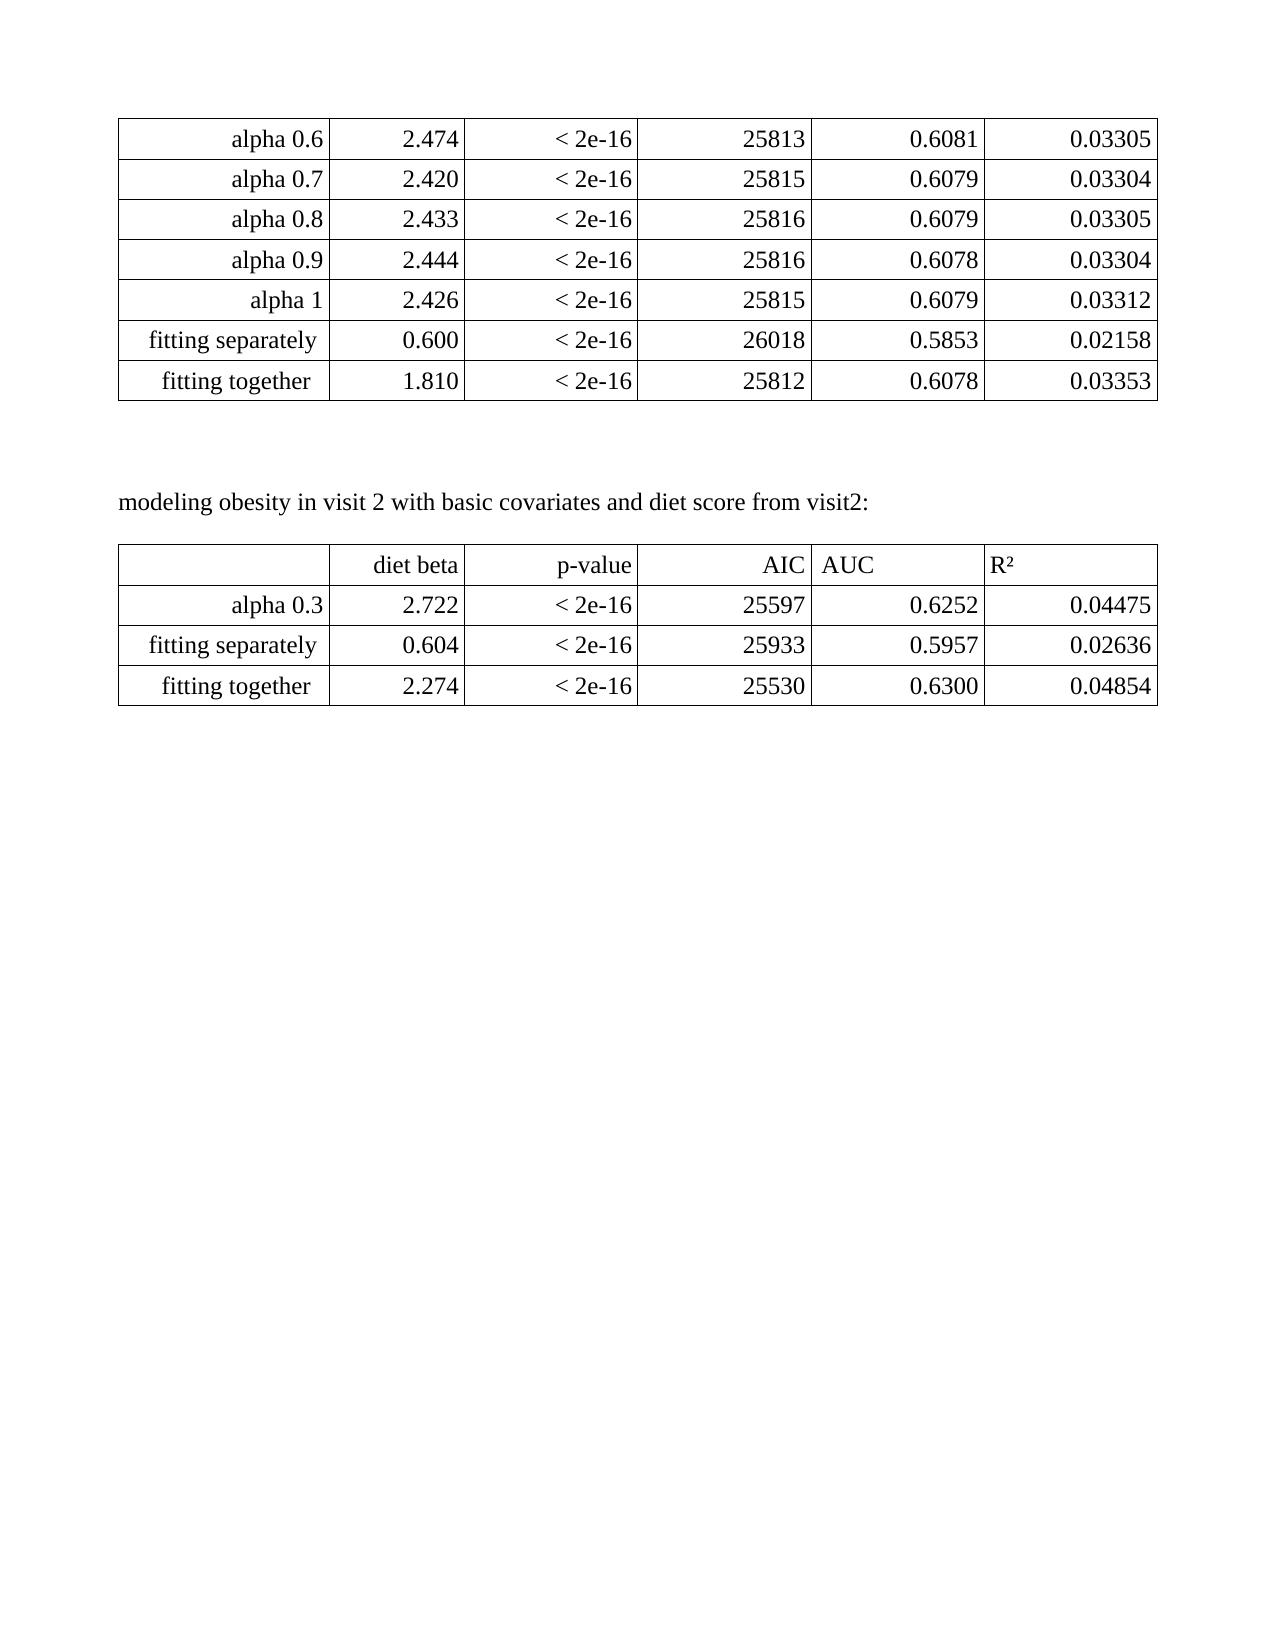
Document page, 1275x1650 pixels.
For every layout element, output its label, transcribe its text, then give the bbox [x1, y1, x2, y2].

table_cell 25815 [638, 160, 811, 199]
table_cell < 2e-16 [465, 321, 637, 360]
table_header p-value [465, 545, 637, 584]
table_cell 2.274 [330, 666, 464, 705]
table_cell < 2e-16 [465, 240, 637, 279]
table_cell 2.444 [330, 240, 464, 279]
table_cell 25530 [638, 666, 811, 705]
table_cell 0.04475 [985, 586, 1157, 625]
table_cell < 2e-16 [465, 119, 637, 158]
table_cell 1.810 [330, 361, 464, 400]
table_cell 25816 [638, 240, 811, 279]
table_cell 25813 [638, 119, 811, 158]
table_cell < 2e-16 [465, 200, 637, 239]
table_cell 0.03304 [985, 240, 1157, 279]
table_cell 0.04854 [985, 666, 1157, 705]
table_cell 2.433 [330, 200, 464, 239]
table_cell 0.6078 [812, 240, 984, 279]
table_cell 0.6300 [812, 666, 984, 705]
table_cell 2.426 [330, 280, 464, 320]
table_cell 25815 [638, 280, 811, 320]
table_cell 0.5853 [812, 321, 984, 360]
table_cell 0.03304 [985, 160, 1157, 199]
table_cell 25933 [638, 626, 811, 665]
table_cell fitting together [119, 361, 329, 400]
table_cell 0.03312 [985, 280, 1157, 320]
table_cell 0.02158 [985, 321, 1157, 360]
table_header R² [985, 545, 1157, 584]
table_cell alpha 1 [119, 280, 329, 320]
table_cell alpha 0.8 [119, 200, 329, 239]
table_cell alpha 0.9 [119, 240, 329, 279]
table_cell 2.474 [330, 119, 464, 158]
table_cell < 2e-16 [465, 666, 637, 705]
table_cell 25816 [638, 200, 811, 239]
table_header [119, 545, 329, 584]
table_cell 0.5957 [812, 626, 984, 665]
table_cell < 2e-16 [465, 626, 637, 665]
table_cell fitting together [119, 666, 329, 705]
table_cell 0.03305 [985, 200, 1157, 239]
table_cell 0.6078 [812, 361, 984, 400]
table_cell alpha 0.7 [119, 160, 329, 199]
table_cell fitting separately [119, 321, 329, 360]
table_cell 0.6079 [812, 160, 984, 199]
table_cell 0.02636 [985, 626, 1157, 665]
table_cell < 2e-16 [465, 280, 637, 320]
table_header AUC [812, 545, 984, 584]
table_header AIC [638, 545, 811, 584]
table_cell 2.722 [330, 586, 464, 625]
table_cell 0.03305 [985, 119, 1157, 158]
table_cell 2.420 [330, 160, 464, 199]
table_cell alpha 0.3 [119, 586, 329, 625]
table_cell 0.03353 [985, 361, 1157, 400]
table_cell 0.6252 [812, 586, 984, 625]
table_cell 0.6081 [812, 119, 984, 158]
table_cell 0.604 [330, 626, 464, 665]
table_cell fitting separately [119, 626, 329, 665]
table_cell < 2e-16 [465, 586, 637, 625]
table_cell < 2e-16 [465, 361, 637, 400]
table_cell 0.6079 [812, 280, 984, 320]
text modeling obesity in visit 2 with basic covariates and diet score from visit2: [118, 487, 1157, 515]
table_cell 25812 [638, 361, 811, 400]
table_cell 25597 [638, 586, 811, 625]
table_cell 0.600 [330, 321, 464, 360]
table_cell alpha 0.6 [119, 119, 329, 158]
table_cell 0.6079 [812, 200, 984, 239]
table_cell 26018 [638, 321, 811, 360]
table_cell < 2e-16 [465, 160, 637, 199]
table_header diet beta [330, 545, 464, 584]
